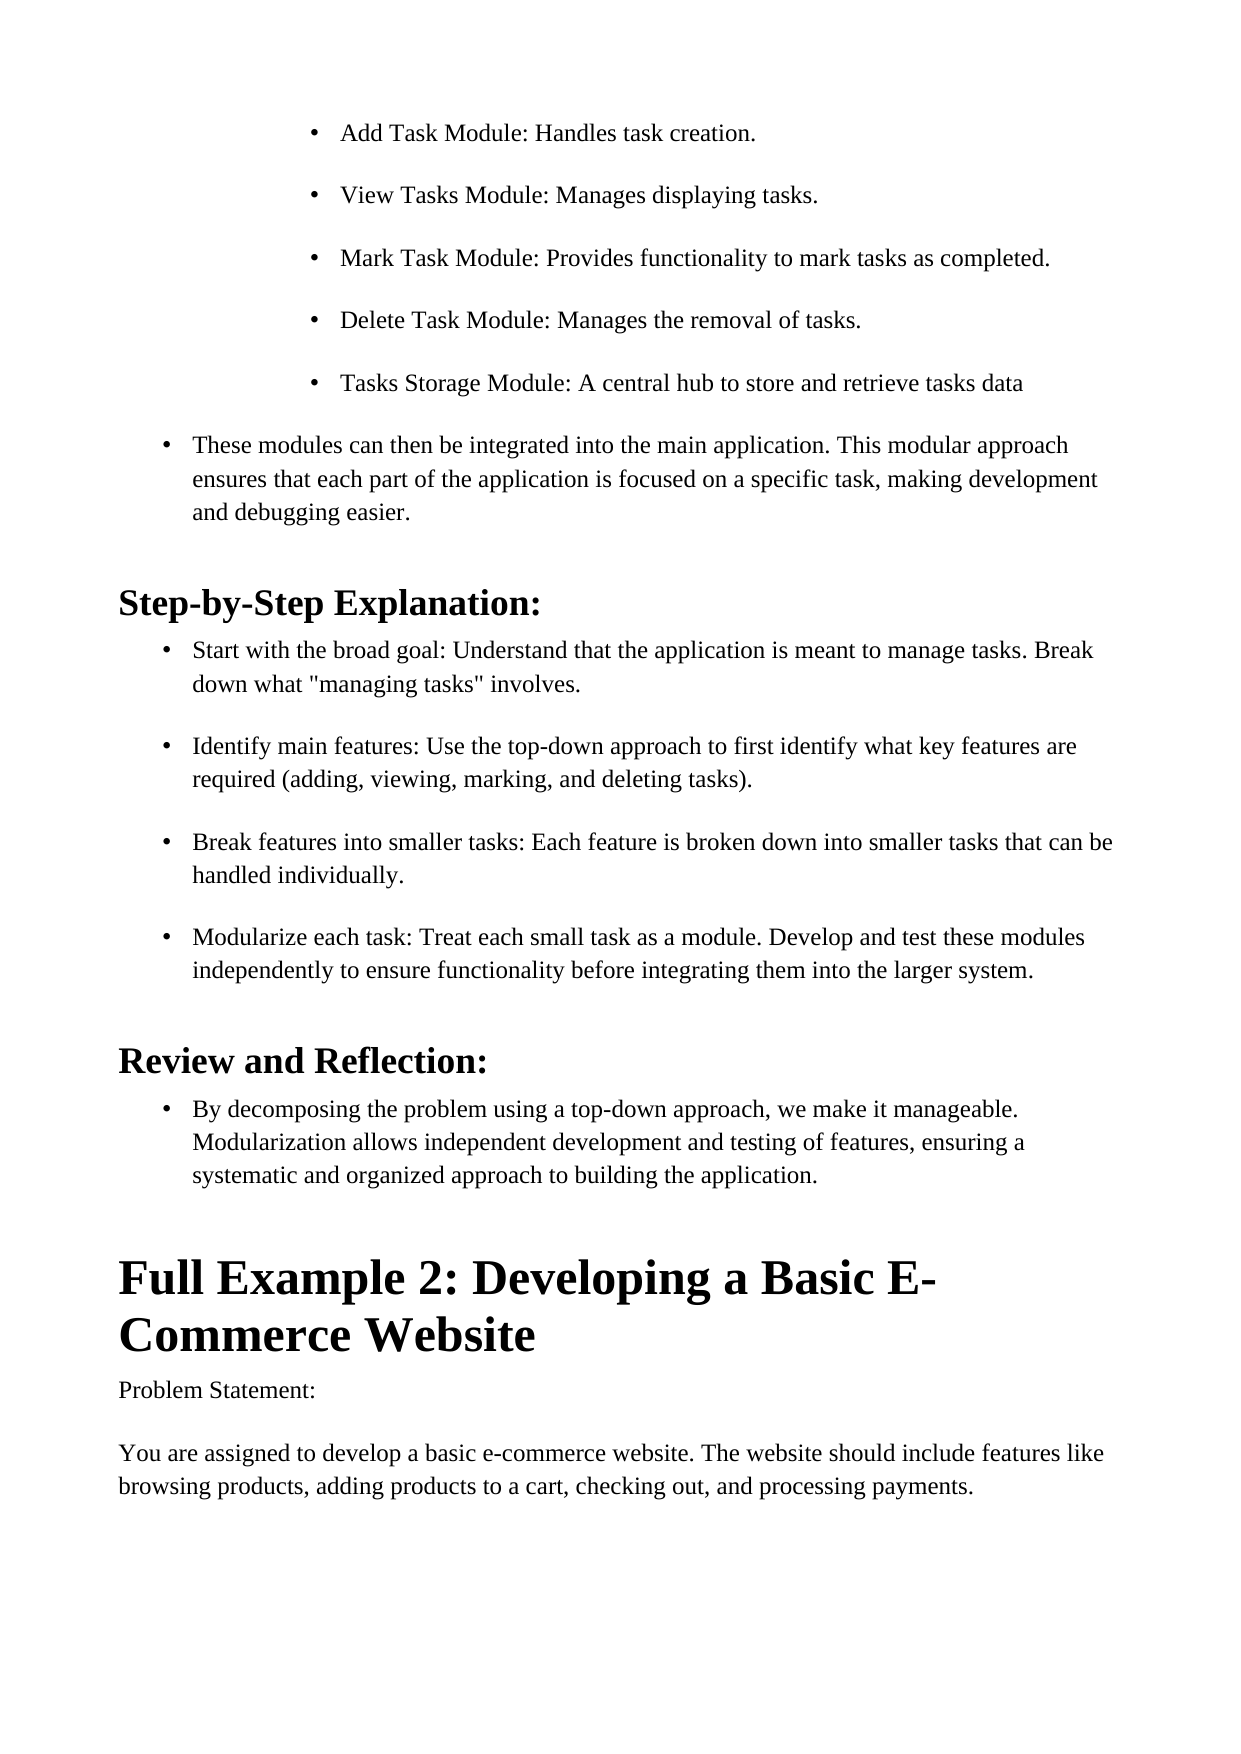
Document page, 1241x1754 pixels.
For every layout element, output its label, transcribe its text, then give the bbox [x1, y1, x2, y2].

list By decomposing the problem using a top-down approach, we make it manageable. Modularization allows independent development and testing of features, ensuring a systematic and organized approach to building the application. [162, 1094, 1122, 1189]
list Break features into smaller tasks: Each feature is broken down into smaller tasks that can be handled individually. [162, 827, 1122, 888]
list Delete Task Module: Manages the removal of tasks. [310, 306, 1122, 334]
list View Tasks Module: Manages displaying tasks. [310, 181, 1122, 209]
subtitle Review and Reflection: [118, 1038, 1122, 1082]
text You are assigned to develop a basic e-commerce website. The website should include features like browsing products, adding products to a cart, checking out, and processing payments. [118, 1438, 1122, 1499]
list Modularize each task: Treat each small task as a module. Develop and test these modules independently to ensure functionality before integrating them into the larger system. [162, 922, 1122, 984]
subtitle Step-by-Step Explanation: [118, 580, 1122, 623]
list These modules can then be integrated into the main application. This modular approach ensures that each part of the application is focused on a specific task, making development and debugging easier. [162, 431, 1122, 525]
text Problem Statement: [118, 1375, 1122, 1404]
subtitle Full Example 2: Developing a Basic E-Commerce Website [118, 1248, 1122, 1363]
list Add Task Module: Handles task creation. [310, 118, 1122, 147]
list Start with the broad goal: Understand that the application is meant to manage tasks. Break down what "managing tasks" involves. [162, 636, 1122, 697]
list Identify main features: Use the top-down approach to first identify what key features are required (adding, viewing, marking, and deleting tasks). [162, 731, 1122, 793]
list Mark Task Module: Provides functionality to mark tasks as completed. [310, 243, 1122, 272]
list Tasks Storage Module: A central hub to store and retrieve tasks data [310, 368, 1122, 397]
